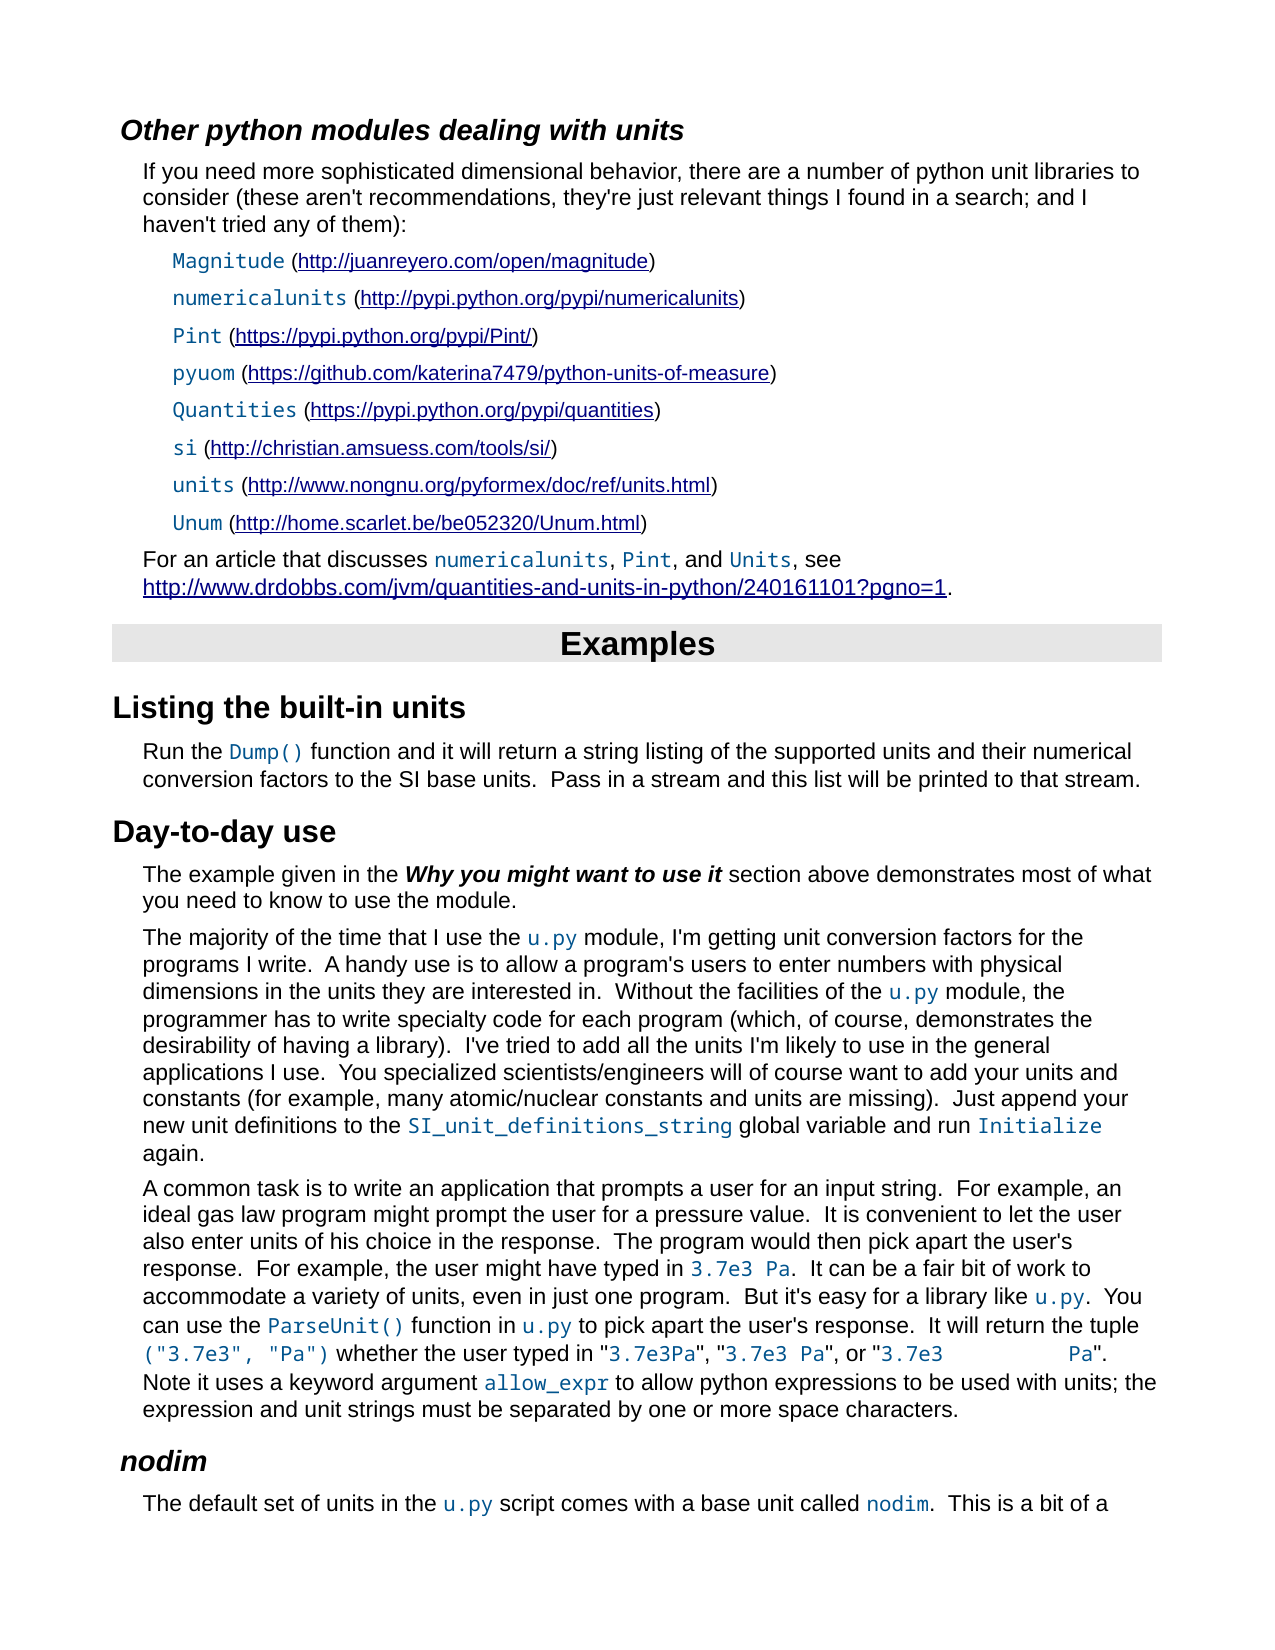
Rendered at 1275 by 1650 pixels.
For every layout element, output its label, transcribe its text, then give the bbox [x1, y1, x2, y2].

text Run the Dump() function and it will return a string listing of the supported units and their numerical conversion factors to the SI base units. Pass in a stream and this list will be printed to that stream. [142, 737, 1162, 792]
subtitle Day-to-day use [112, 813, 1162, 849]
text numericalunits (http://pypi.python.org/pypi/numericalunits) [172, 283, 1132, 312]
text units (http://www.nongnu.org/pyformex/doc/ref/units.html) [172, 470, 1132, 499]
text A common task is to write an application that prompts a user for an input string. For example, an ideal gas law program might prompt the user for a pressure value. It is convenient to let the user also enter units of his choice in the response. The program would then pick apart the user's response. For example, the user might have typed in 3.7e3 Pa. It can be a fair bit of work to accommodate a variety of units, even in just one program. But it's easy for a library like u.py. You can use the ParseUnit() function in u.py to pick apart the user's response. It will return the tuple ("3.7e3", "Pa") whether the user typed in "3.7e3Pa", "3.7e3 Pa", or "3.7e3 Pa". Note it uses a keyword argument allow_expr to allow python expressions to be used with units; the expression and unit strings must be separated by one or more space characters. [142, 1175, 1162, 1423]
text Quantities (https://pypi.python.org/pypi/quantities) [172, 396, 1132, 424]
text Unum (http://home.scarlet.be/be052320/Unum.html) [172, 508, 1132, 536]
text The example given in the Why you might want to use it section above demonstrates most of what you need to know to use the module. [142, 861, 1162, 914]
subtitle Other python modules dealing with units [120, 112, 1162, 146]
subtitle Examples [112, 624, 1162, 662]
text The majority of the time that I use the u.py module, I'm getting unit conversion factors for the programs I write. A handy use is to allow a program's users to enter numbers with physical dimensions in the units they are interested in. Without the facilities of the u.py module, the programmer has to write specialty code for each program (which, of course, demonstrates the desirability of having a library). I've tried to add all the units I'm likely to use in the general applications I use. You specialized scientists/engineers will of course want to add your units and constants (for example, many atomic/nuclear constants and units are missing). Just append your new unit definitions to the SI_unit_definitions_string global variable and run Initialize again. [142, 923, 1162, 1166]
text If you need more sophisticated dimensional behavior, there are a number of python unit libraries to consider (these aren't recommendations, they're just relevant things I found in a search; and I haven't tried any of them): [142, 158, 1162, 237]
subtitle nodim [120, 1443, 1162, 1477]
text pyuom (https://github.com/katerina7479/python-units-of-measure) [172, 358, 1132, 387]
text For an article that discusses numericalunits, Pint, and Units, see http://www.drdobbs.com/jvm/quantities-and-units-in-python/240161101?pgno=1. [142, 545, 1162, 600]
text si (http://christian.amsuess.com/tools/si/) [172, 433, 1132, 461]
text The default set of units in the u.py script comes with a base unit called nodim. This is a bit of a [142, 1489, 1162, 1517]
text Pint (https://pypi.python.org/pypi/Pint/) [172, 321, 1132, 349]
subtitle Listing the built-in units [112, 689, 1162, 725]
text Magnitude (http://juanreyero.com/open/magnitude) [172, 246, 1132, 274]
